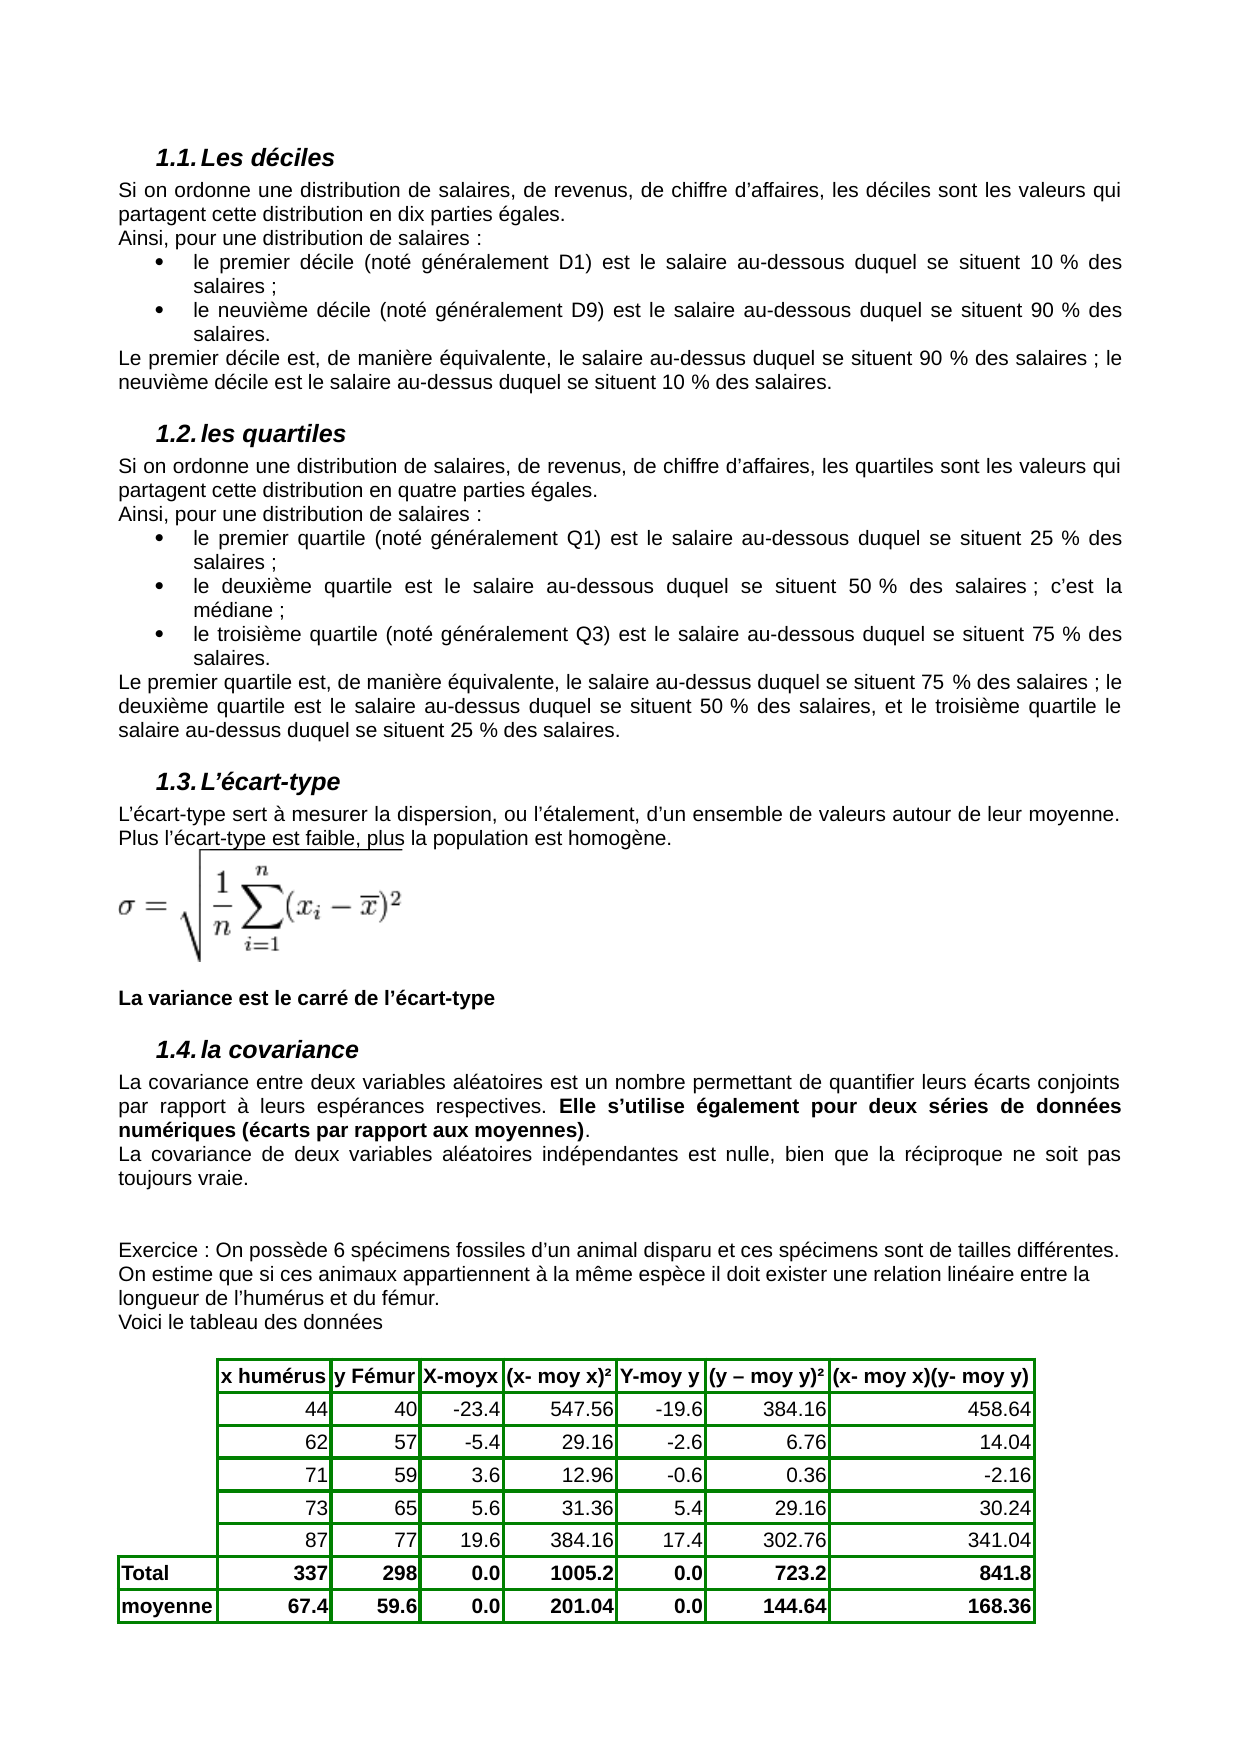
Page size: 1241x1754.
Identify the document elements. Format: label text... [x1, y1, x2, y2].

table_cell 458,64 [831, 1394, 1033, 1423]
table_cell 40 [333, 1394, 418, 1423]
table_cell -2,6 [618, 1427, 704, 1456]
text Ainsi, pour une distribution de salaires : [118, 226, 1122, 250]
table_cell -2,16 [831, 1460, 1033, 1489]
table_cell 0,36 [707, 1460, 828, 1489]
table_cell 57 [333, 1427, 418, 1456]
list le deuxième quartile est le salaire au-dessous duquel se situent 50 % des salaires ; c’est la médiane ; [156, 574, 1122, 622]
table_cell 29,16 [707, 1493, 828, 1522]
table_header x humérus [219, 1361, 329, 1391]
table_cell [118, 1424, 216, 1456]
table_cell 841,8 [831, 1558, 1033, 1588]
table_cell 0,0 [618, 1558, 704, 1588]
table_cell 0,0 [618, 1591, 704, 1621]
text Exercice : On possède 6 spécimens fossiles d’un animal disparu et ces spécimens sont de tailles différentes. On estime que si ces animaux appartiennent à la même espèce il doit exister une relation linéaire entre la longueur de l’humérus et du fémur. [118, 1238, 1122, 1310]
table_cell 341,04 [831, 1525, 1033, 1555]
table_header (x- moy x)² [505, 1361, 615, 1391]
table_cell 87 [219, 1525, 329, 1555]
list le neuvième décile (noté généralement D9) est le salaire au-dessous duquel se situent 90 % des salaires. [156, 298, 1122, 346]
table_cell Total [120, 1558, 216, 1588]
subtitle Les déciles [156, 143, 1122, 172]
table_cell 3,6 [422, 1460, 502, 1489]
table_cell [118, 1456, 216, 1489]
text La covariance de deux variables aléatoires indépendantes est nulle, bien que la réciproque ne soit pas toujours vraie. [118, 1142, 1122, 1190]
table_cell 144,64 [707, 1591, 828, 1621]
table_cell 77 [333, 1525, 418, 1555]
table_cell 384,16 [707, 1394, 828, 1423]
text Si on ordonne une distribution de salaires, de revenus, de chiffre d’affaires, les déciles sont les valeurs qui partagent cette distribution en dix parties égales. [118, 178, 1122, 226]
subtitle la covariance [156, 1035, 1122, 1064]
table_cell 5,6 [422, 1493, 502, 1522]
table_cell 59,6 [333, 1591, 418, 1621]
table_cell 12,96 [505, 1460, 615, 1489]
table_cell 5,4 [618, 1493, 704, 1522]
table_header Y-moy y [618, 1361, 704, 1391]
table_cell 65 [333, 1493, 418, 1522]
table_cell 67,4 [219, 1591, 329, 1621]
table_cell moyenne [120, 1591, 216, 1621]
table_cell 298 [333, 1558, 418, 1588]
text Voici le tableau des données [118, 1310, 1122, 1334]
text Si on ordonne une distribution de salaires, de revenus, de chiffre d’affaires, les quartiles sont les valeurs qui partagent cette distribution en quatre parties égales. [118, 454, 1122, 502]
text La covariance entre deux variables aléatoires est un nombre permettant de quantifier leurs écarts conjoints par rapport à leurs espérances respectives. Elle s’utilise également pour deux séries de données numériques (écarts par rapport aux moyennes). [118, 1070, 1122, 1142]
table_cell [118, 1391, 216, 1423]
text La variance est le carré de l’écart-type [118, 986, 1122, 1010]
table_cell 29,16 [505, 1427, 615, 1456]
text Ainsi, pour une distribution de salaires : [118, 502, 1122, 526]
table_header [118, 1358, 216, 1391]
text L’écart-type sert à mesurer la dispersion, ou l’étalement, d’un ensemble de valeurs autour de leur moyenne. Plus l’écart-type est faible, plus la population est homogène. [118, 802, 1122, 850]
table_cell 44 [219, 1394, 329, 1423]
table_cell [118, 1522, 216, 1555]
list le troisième quartile (noté généralement Q3) est le salaire au-dessous duquel se situent 75 % des salaires. [156, 622, 1122, 670]
table_header (x- moy x)(y- moy y) [831, 1361, 1033, 1391]
table_cell 14,04 [831, 1427, 1033, 1456]
picture [118, 849, 403, 962]
table_cell 547,56 [505, 1394, 615, 1423]
table_cell 31,36 [505, 1493, 615, 1522]
table_cell 0,0 [422, 1558, 502, 1588]
table_cell 384,16 [505, 1525, 615, 1555]
table_cell 1005,2 [505, 1558, 615, 1588]
subtitle L’écart-type [156, 767, 1122, 796]
table_cell 0,0 [422, 1591, 502, 1621]
table_cell -5,4 [422, 1427, 502, 1456]
table_cell 723,2 [707, 1558, 828, 1588]
table_cell 201,04 [505, 1591, 615, 1621]
table_cell 6,76 [707, 1427, 828, 1456]
table_cell 19,6 [422, 1525, 502, 1555]
table_cell -23,4 [422, 1394, 502, 1423]
table_header X-moyx [422, 1361, 502, 1391]
text Le premier décile est, de manière équivalente, le salaire au-dessus duquel se situent 90 % des salaires ; le neuvième décile est le salaire au-dessus duquel se situent 10 % des salaires. [118, 346, 1122, 394]
table_cell 73 [219, 1493, 329, 1522]
table_cell -19,6 [618, 1394, 704, 1423]
table_cell 59 [333, 1460, 418, 1489]
list le premier quartile (noté généralement Q1) est le salaire au-dessous duquel se situent 25 % des salaires ; [156, 526, 1122, 574]
subtitle les quartiles [156, 419, 1122, 448]
table_cell [118, 1489, 216, 1522]
table_cell 302,76 [707, 1525, 828, 1555]
table_cell 71 [219, 1460, 329, 1489]
table_header (y – moy y)² [707, 1361, 828, 1391]
text Le premier quartile est, de manière équivalente, le salaire au-dessus duquel se situent 75 % des salaires ; le deuxième quartile est le salaire au-dessus duquel se situent 50 % des salaires, et le troisième quartile le salaire au-dessus duquel se situent 25 % des salaires. [118, 670, 1122, 742]
table_cell 17,4 [618, 1525, 704, 1555]
table_cell 168,36 [831, 1591, 1033, 1621]
table_header y Fémur [333, 1361, 418, 1391]
table_cell 30,24 [831, 1493, 1033, 1522]
table_cell 62 [219, 1427, 329, 1456]
list le premier décile (noté généralement D1) est le salaire au-dessous duquel se situent 10 % des salaires ; [156, 250, 1122, 298]
table_cell -0,6 [618, 1460, 704, 1489]
table_cell 337 [219, 1558, 329, 1588]
